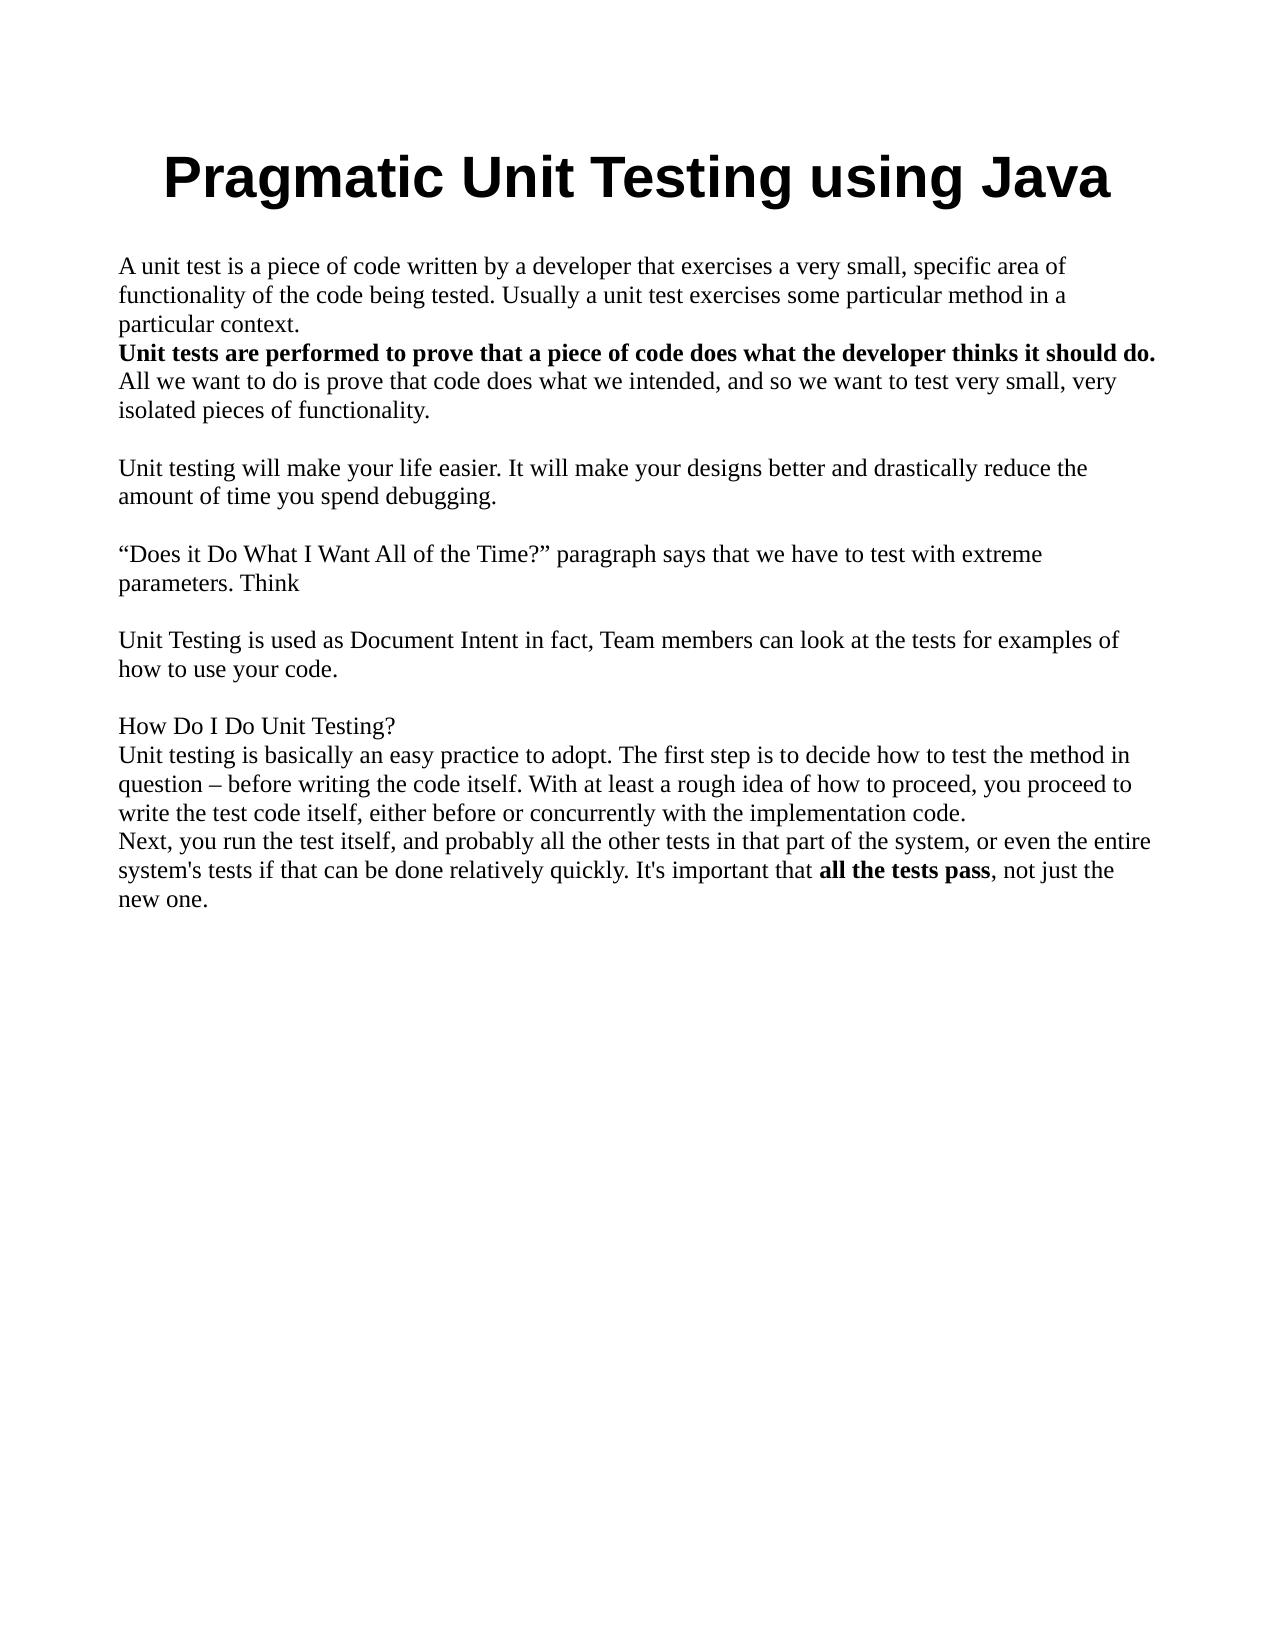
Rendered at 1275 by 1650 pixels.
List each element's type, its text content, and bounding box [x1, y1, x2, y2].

text A unit test is a piece of code written by a developer that exercises a very small, specific area of functionality of the code being tested. Usually a unit test exercises some particular method in a particular context. [118, 251, 1157, 338]
text Next, you run the test itself, and probably all the other tests in that part of the system, or even the entire system's tests if that can be done relatively quickly. It's important that all the tests pass, not just the new one. [118, 826, 1157, 913]
title Pragmatic Unit Testing using Java [118, 143, 1157, 210]
text Unit Testing is used as Document Intent in fact, Team members can look at the tests for examples of how to use your code. [118, 625, 1157, 683]
text How Do I Do Unit Testing? [118, 711, 1157, 740]
text Unit testing will make your life easier. It will make your designs better and drastically reduce the amount of time you spend debugging. [118, 453, 1157, 510]
text Unit testing is basically an easy practice to adopt. The first step is to decide how to test the method in question – before writing the code itself. With at least a rough idea of how to proceed, you proceed to write the test code itself, either before or concurrently with the implementation code. [118, 740, 1157, 826]
text All we want to do is prove that code does what we intended, and so we want to test very small, very isolated pieces of functionality. [118, 366, 1157, 424]
text “Does it Do What I Want All of the Time?” paragraph says that we have to test with extreme parameters. Think [118, 539, 1157, 596]
text Unit tests are performed to prove that a piece of code does what the developer thinks it should do. [118, 338, 1157, 366]
